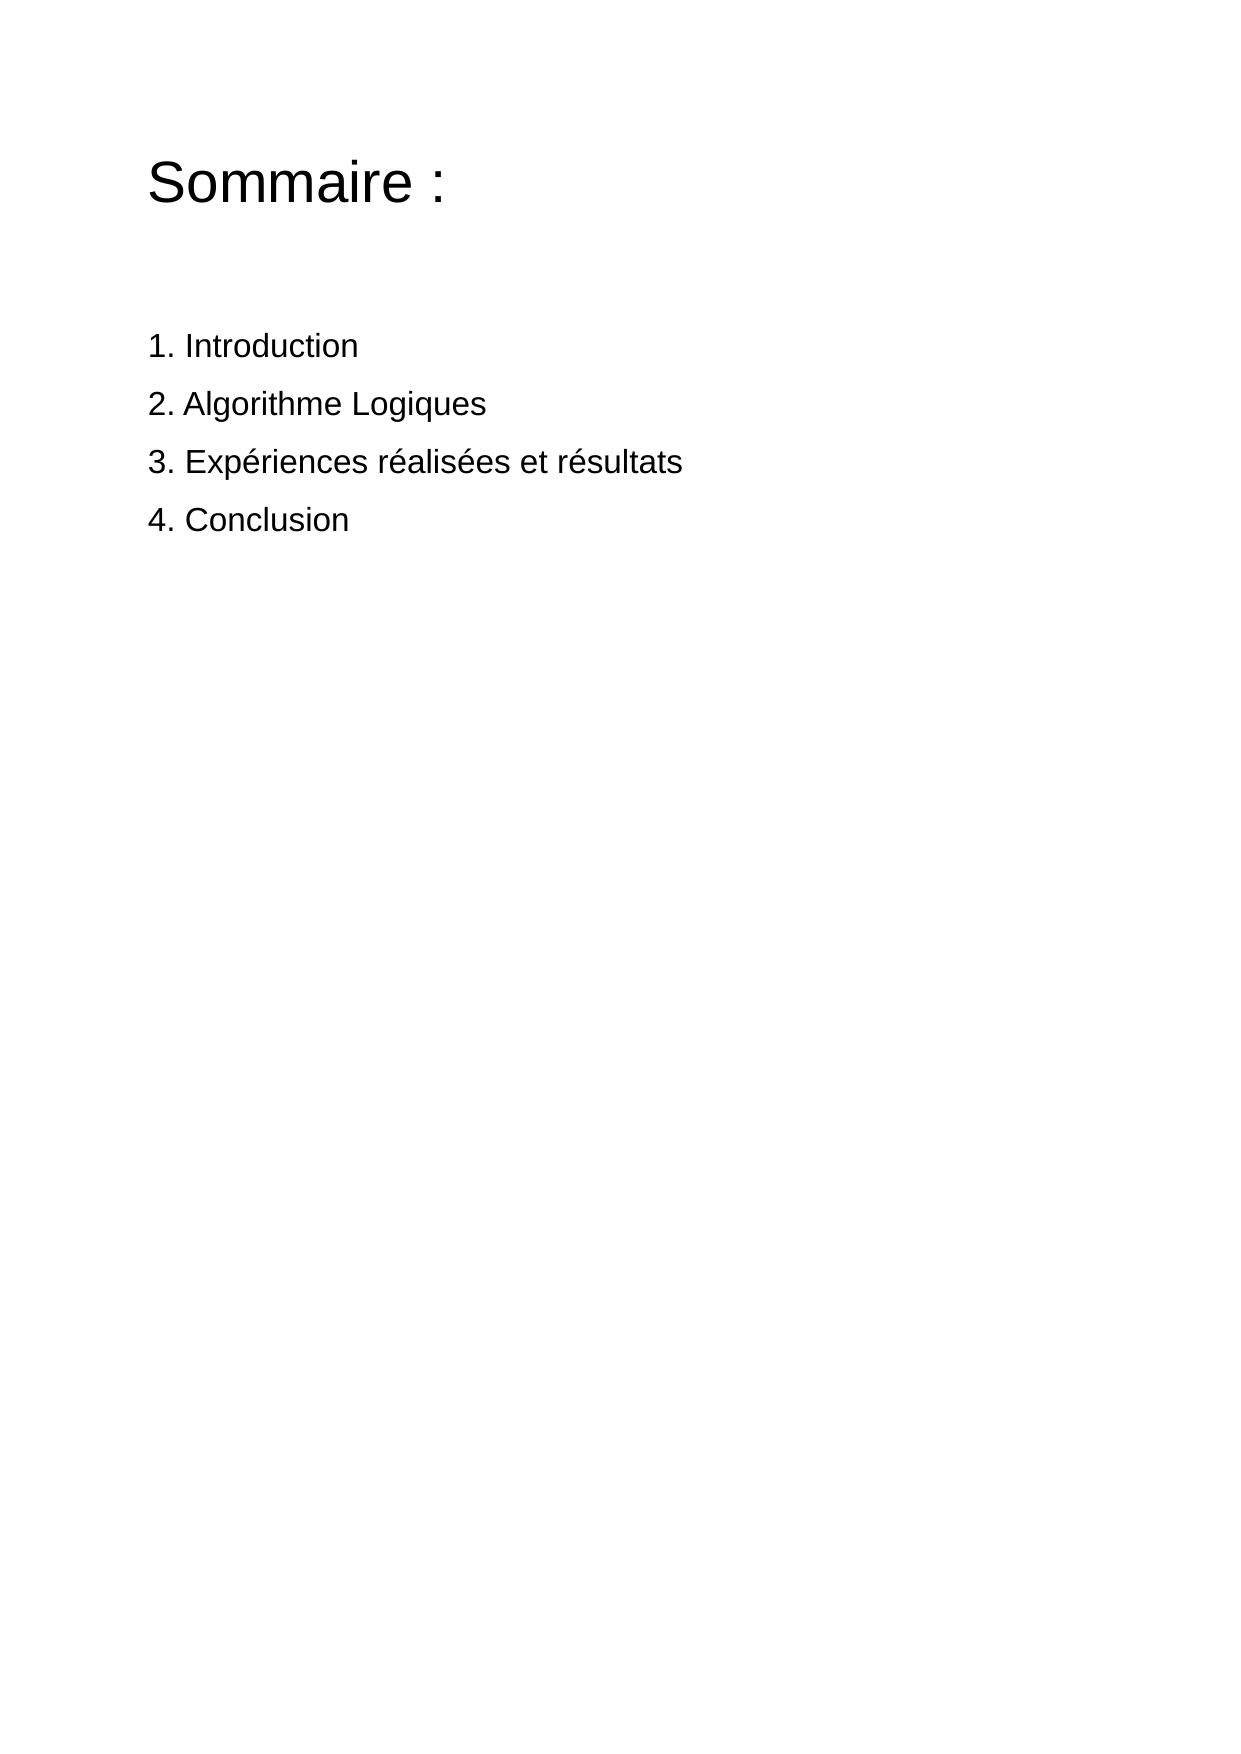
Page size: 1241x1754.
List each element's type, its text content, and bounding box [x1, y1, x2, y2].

text Sommaire : [148, 148, 1093, 215]
text 4. Conclusion [148, 500, 1093, 538]
text 3. Expériences réalisées et résultats [148, 442, 1093, 480]
text 1. Introduction [148, 326, 1093, 364]
text 2. Algorithme Logiques [148, 384, 1093, 422]
